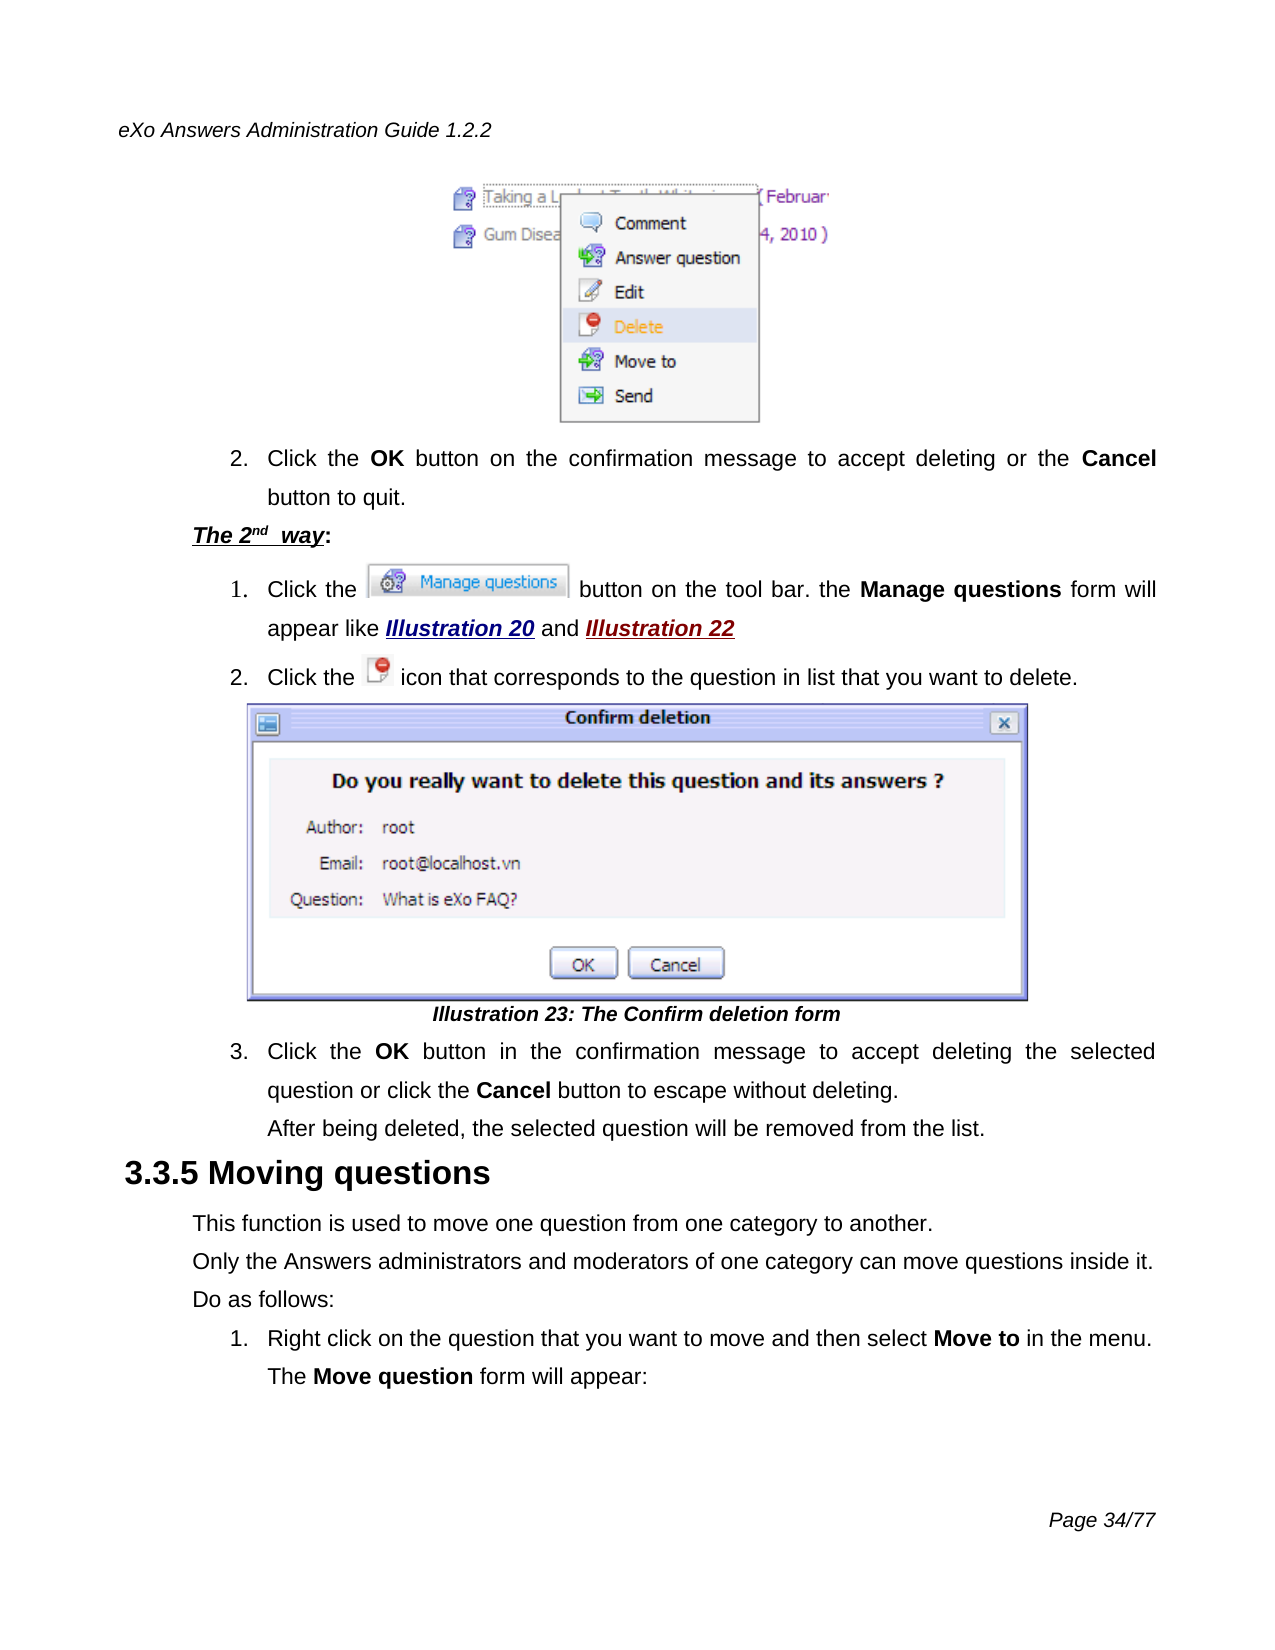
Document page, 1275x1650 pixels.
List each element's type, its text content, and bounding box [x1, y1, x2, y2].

picture [365, 561, 571, 598]
list After being deleted, the selected question will be removed from the list. [229, 1116, 1157, 1142]
text This function is used to move one question from one category to another. [192, 1210, 1157, 1236]
picture [361, 654, 394, 686]
list The Move question form will appear: [229, 1364, 1157, 1390]
list Illustration 23: The Confirm deletion form [205, 716, 1070, 1026]
picture [246, 703, 1029, 1003]
text The 2nd way: [192, 523, 1157, 549]
list Click the icon that corresponds to the question in list that you want to delete. [229, 654, 1157, 690]
subtitle Moving questions [124, 1154, 1157, 1192]
text Only the Answers administrators and moderators of one category can move questions inside it. [192, 1249, 1157, 1274]
list Click the OK button in the confirmation message to accept deleting the selected question or click the Cancel button to escape without deleting. [229, 703, 1157, 1103]
list Click the OK button on the confirmation message to accept deleting or the Cancel button to quit. [229, 171, 1157, 510]
picture [446, 170, 829, 434]
list Right click on the question that you want to move and then select Move to in the menu. [229, 1326, 1157, 1351]
list Click the button on the tool bar. the Manage questions form will appear like Illustration 20 and Illustration 22 [229, 561, 1157, 641]
text Do as follows: [192, 1287, 1157, 1313]
